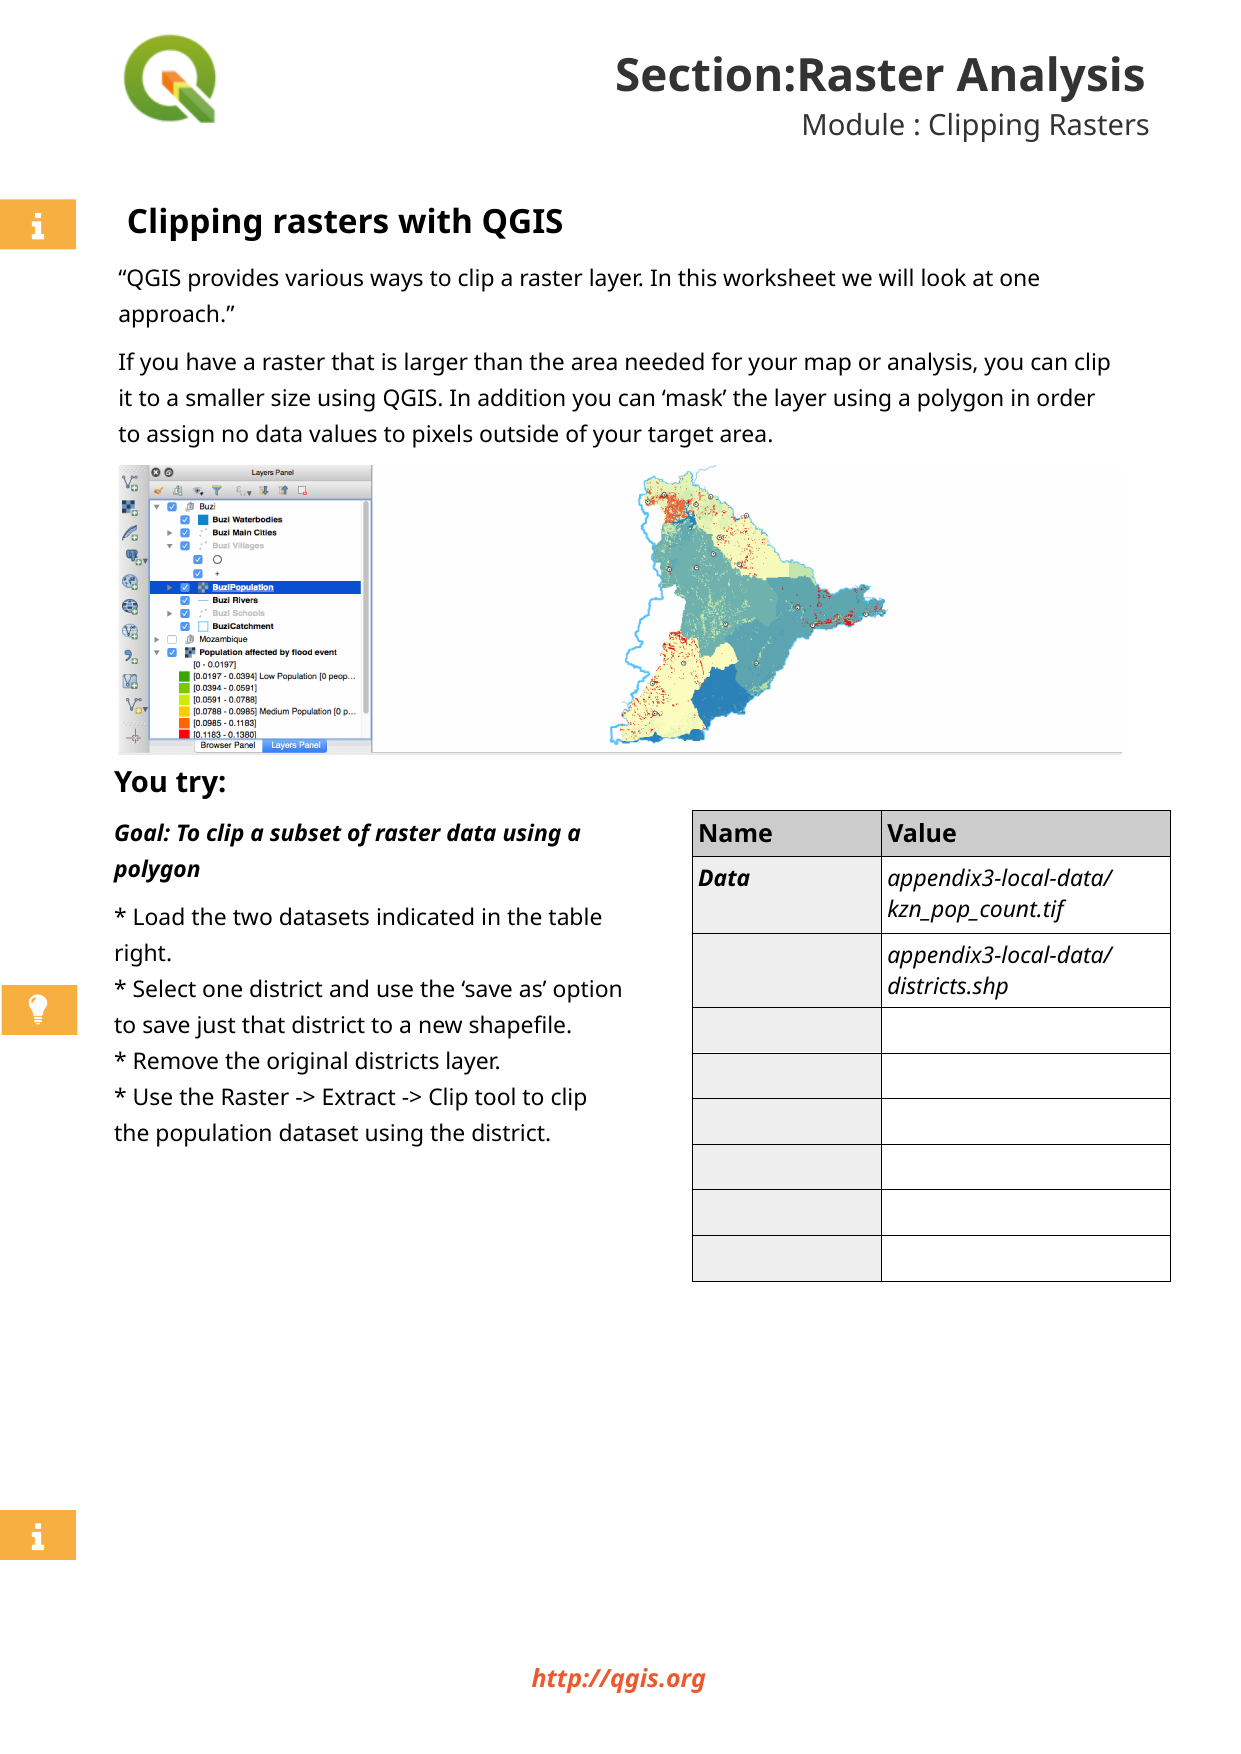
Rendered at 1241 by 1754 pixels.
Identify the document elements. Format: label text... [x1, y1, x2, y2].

text “QGIS provides various ways to clip a raster layer. In this worksheet we will look at one approach.” [118, 262, 1122, 329]
table_cell [693, 1236, 881, 1281]
text If you have a raster that is larger than the area needed for your map or analysis, you can clip it to a smaller size using QGIS. In addition you can ‘mask’ the layer using a polygon in order to assign no data values to pixels outside of your target area. [118, 346, 1122, 449]
table_header Name [693, 811, 881, 856]
subtitle Clipping rasters with QGIS [118, 198, 1122, 243]
table_cell [882, 1190, 1170, 1235]
table_cell [882, 1054, 1170, 1098]
table_cell [693, 1190, 881, 1235]
table_cell [693, 1145, 881, 1189]
table_cell [693, 1008, 881, 1052]
table_cell [882, 1236, 1170, 1281]
picture [118, 465, 1123, 755]
table_cell Data [693, 857, 881, 933]
table_cell [693, 1099, 881, 1144]
table_cell [882, 1099, 1170, 1144]
table_cell appendix3-local-data/kzn_pop_count.tif [882, 857, 1170, 933]
table_cell [693, 1054, 881, 1098]
table_cell appendix3-local-data/districts.shp [882, 934, 1170, 1007]
table_cell [882, 1008, 1170, 1052]
table_cell [882, 1145, 1170, 1189]
table_cell [693, 934, 881, 1007]
table_header Value [882, 811, 1170, 856]
picture [122, 31, 218, 127]
